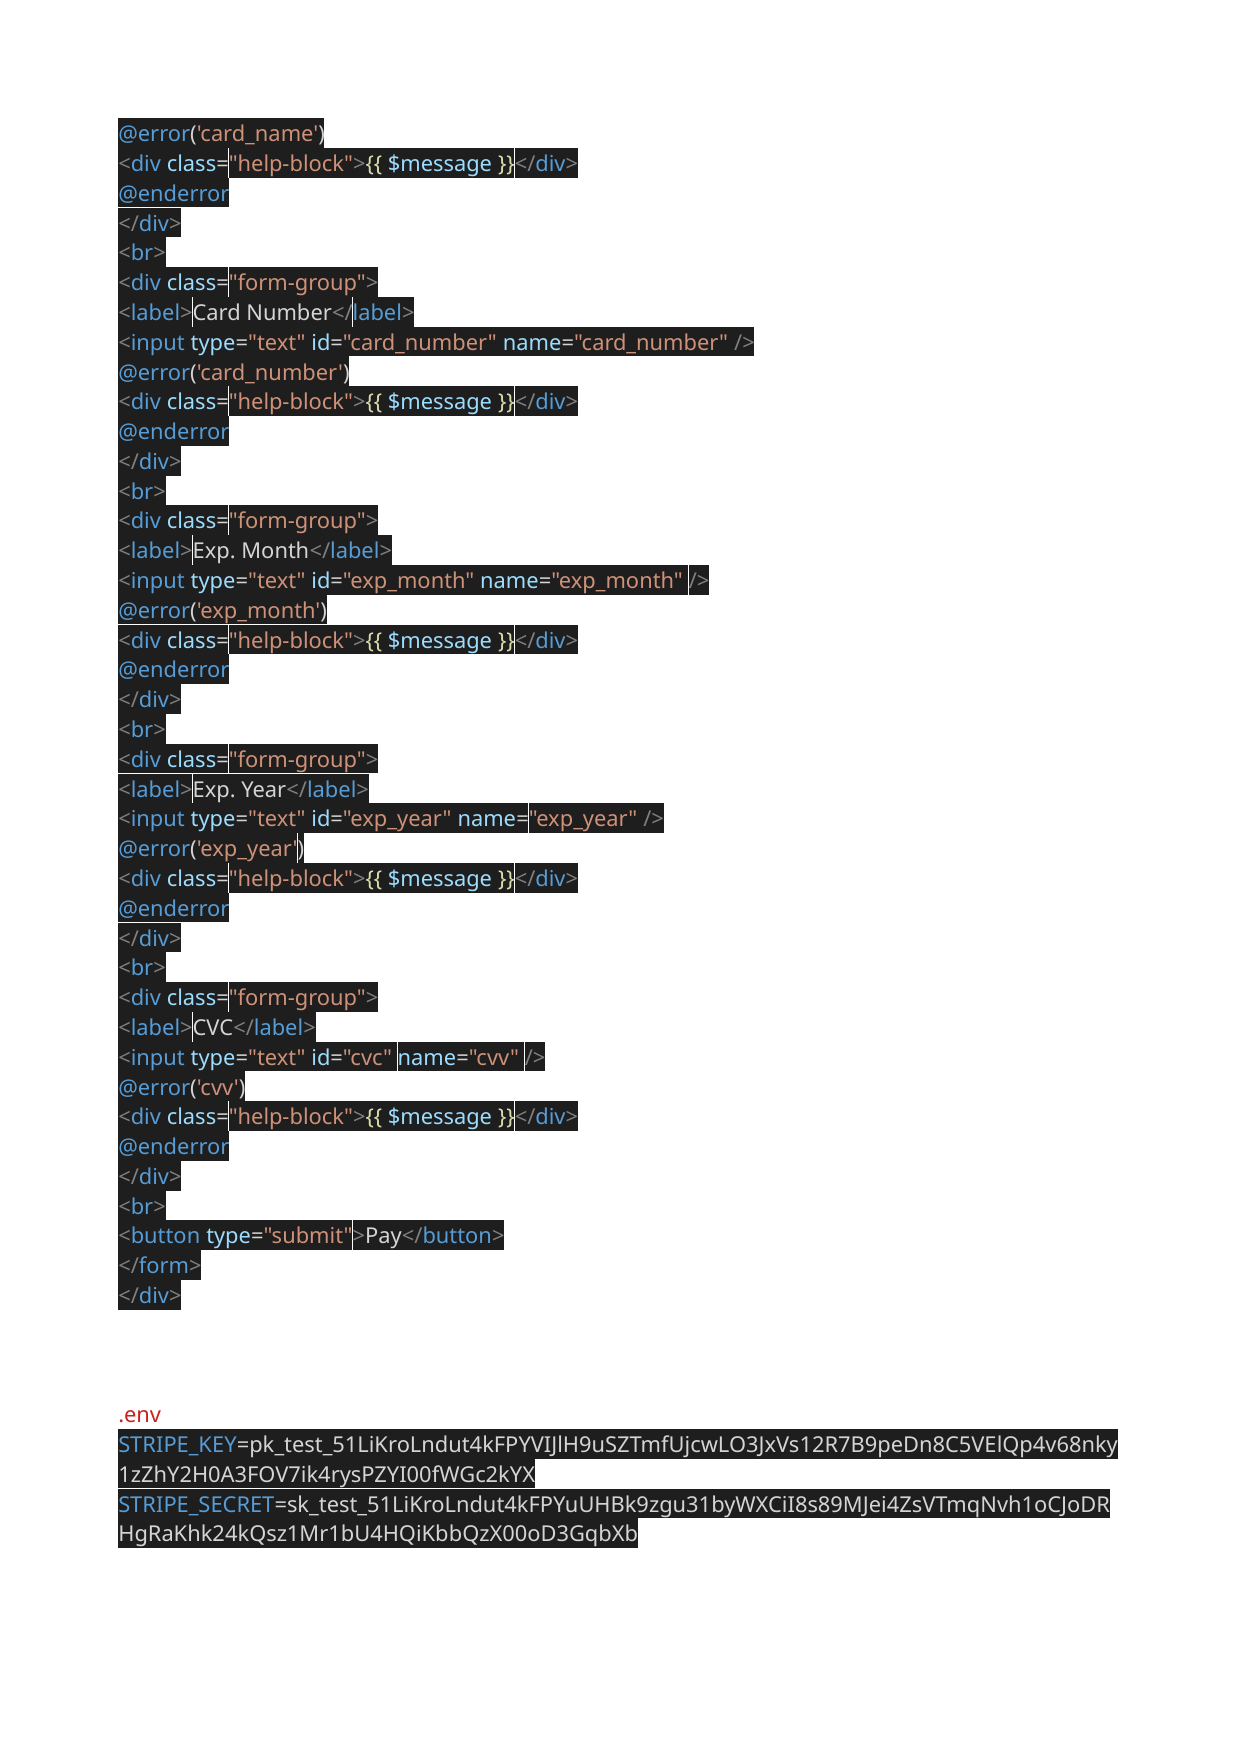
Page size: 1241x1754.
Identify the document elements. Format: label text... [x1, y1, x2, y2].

text </div> [118, 446, 1122, 476]
text <div class="form-group"> [118, 982, 1122, 1012]
text <br> [118, 237, 1122, 267]
text @error('card_name') [118, 118, 1122, 148]
text <input type="text" id="cvc" name="cvv" /> [118, 1042, 1122, 1071]
text <br> [118, 714, 1122, 744]
text @error('cvv') [118, 1071, 1122, 1101]
text </form> [118, 1250, 1122, 1280]
text .env [118, 1399, 1122, 1429]
text <div class="help-block">{{ $message }}</div> [118, 624, 1122, 654]
text <div class="form-group"> [118, 505, 1122, 535]
text @enderror [118, 893, 1122, 922]
text <div class="help-block">{{ $message }}</div> [118, 863, 1122, 893]
text @enderror [118, 654, 1122, 684]
text <label>Exp. Month</label> [118, 535, 1122, 565]
text <label>Exp. Year</label> [118, 773, 1122, 803]
text </div> [118, 684, 1122, 714]
text <input type="text" id="card_number" name="card_number" /> [118, 327, 1122, 356]
text <input type="text" id="exp_year" name="exp_year" /> [118, 803, 1122, 833]
text STRIPE_SECRET=sk_test_51LiKroLndut4kFPYuUHBk9zgu31byWXCiI8s89MJei4ZsVTmqNvh1oCJoDRHgRaKhk24kQsz1Mr1bU4HQiKbbQzX00oD3GqbXb [118, 1488, 1122, 1548]
text @enderror [118, 178, 1122, 207]
text @enderror [118, 1131, 1122, 1161]
text <br> [118, 952, 1122, 982]
text @error('exp_year') [118, 833, 1122, 863]
text @error('card_number') [118, 356, 1122, 386]
text <div class="help-block">{{ $message }}</div> [118, 1101, 1122, 1131]
text <br> [118, 476, 1122, 505]
text </div> [118, 207, 1122, 237]
text <label>CVC</label> [118, 1012, 1122, 1042]
text </div> [118, 922, 1122, 952]
text </div> [118, 1161, 1122, 1191]
text @enderror [118, 416, 1122, 446]
text </div> [118, 1280, 1122, 1310]
text <br> [118, 1191, 1122, 1220]
text <div class="form-group"> [118, 744, 1122, 773]
text STRIPE_KEY=pk_test_51LiKroLndut4kFPYVIJlH9uSZTmfUjcwLO3JxVs12R7B9peDn8C5VElQp4v68nky1zZhY2H0A3FOV7ik4rysPZYI00fWGc2kYX [118, 1429, 1122, 1488]
text @error('exp_month') [118, 595, 1122, 624]
text <label>Card Number</label> [118, 297, 1122, 327]
text <input type="text" id="exp_month" name="exp_month" /> [118, 565, 1122, 595]
text <button type="submit">Pay</button> [118, 1220, 1122, 1250]
text <div class="help-block">{{ $message }}</div> [118, 386, 1122, 416]
text <div class="form-group"> [118, 267, 1122, 297]
text <div class="help-block">{{ $message }}</div> [118, 148, 1122, 178]
